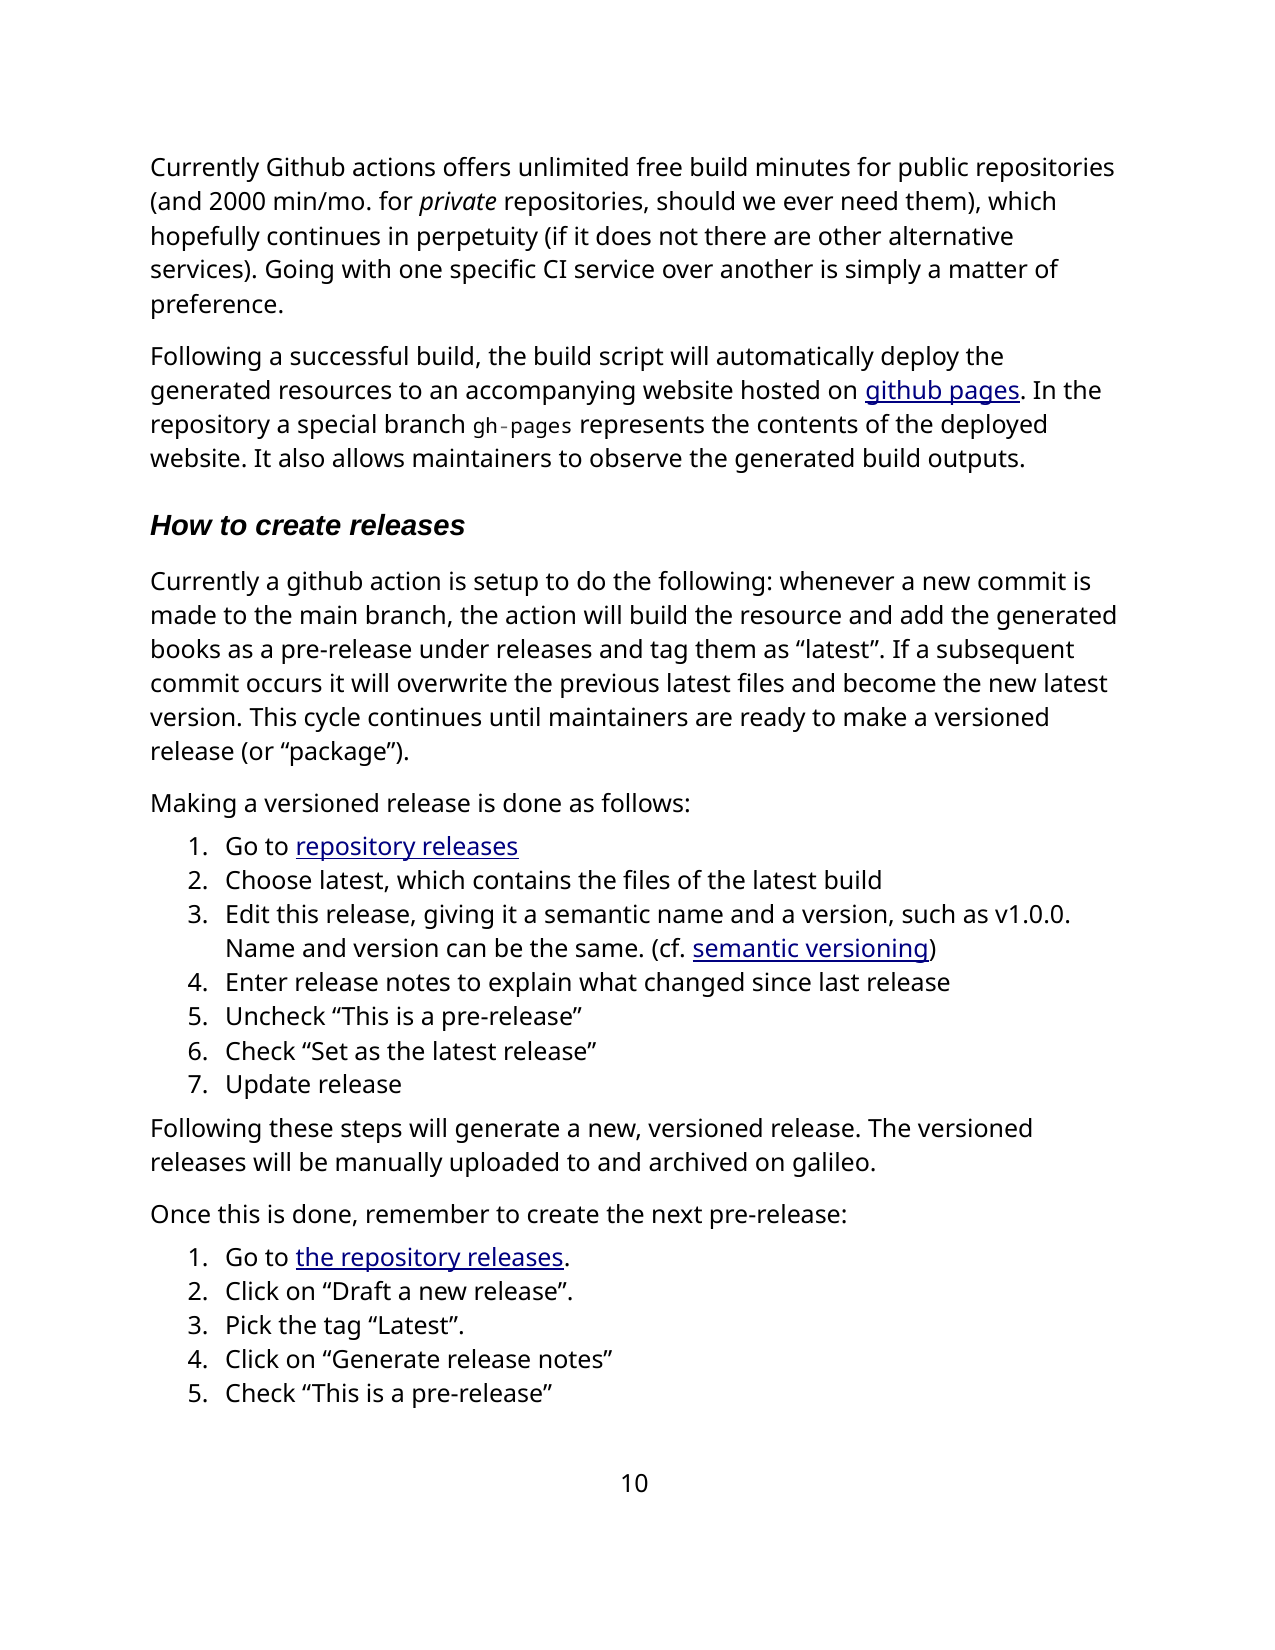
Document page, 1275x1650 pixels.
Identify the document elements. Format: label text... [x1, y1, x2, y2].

text Making a versioned release is done as follows: [150, 786, 1125, 820]
text Following a successful build, the build script will automatically deploy the generated resources to an accompanying website hosted on github pages. In the repository a special branch gh-pages represents the contents of the deployed website. It also allows maintainers to observe the generated build outputs. [150, 338, 1125, 474]
subtitle How to create releases [150, 508, 1125, 542]
text Once this is done, remember to create the next pre-release: [150, 1196, 1125, 1230]
list Enter release notes to explain what changed since last release [187, 965, 1125, 999]
list Choose latest, which contains the files of the latest build [187, 863, 1125, 897]
text Following these steps will generate a new, versioned release. The versioned releases will be manually uploaded to and archived on galileo. [150, 1110, 1125, 1178]
list Check “This is a pre-release” [187, 1376, 1125, 1409]
list Update release [187, 1067, 1125, 1101]
list Click on “Generate release notes” [187, 1341, 1125, 1376]
list Edit this release, giving it a semantic name and a version, such as v1.0.0. Name and version can be the same. (cf. semantic versioning) [187, 897, 1125, 965]
list Check “Set as the latest release” [187, 1033, 1125, 1067]
text Currently Github actions offers unlimited free build minutes for public repositories (and 2000 min/mo. for private repositories, should we ever need them), which hopefully continues in perpetuity (if it does not there are other alternative services). Going with one specific CI service over another is simply a matter of preference. [150, 150, 1125, 320]
text Currently a github action is setup to do the following: whenever a new commit is made to the main branch, the action will build the resource and add the generated books as a pre-release under releases and tag them as “latest”. If a subsequent commit occurs it will overwrite the previous latest files and become the new latest version. This cycle continues until maintainers are ready to make a versioned release (or “package”). [150, 563, 1125, 768]
list Pick the tag “Latest”. [187, 1307, 1125, 1341]
list Click on “Draft a new release”. [187, 1273, 1125, 1307]
list Go to repository releases [187, 829, 1125, 863]
list Go to the repository releases. [187, 1239, 1125, 1273]
list Uncheck “This is a pre-release” [187, 999, 1125, 1033]
